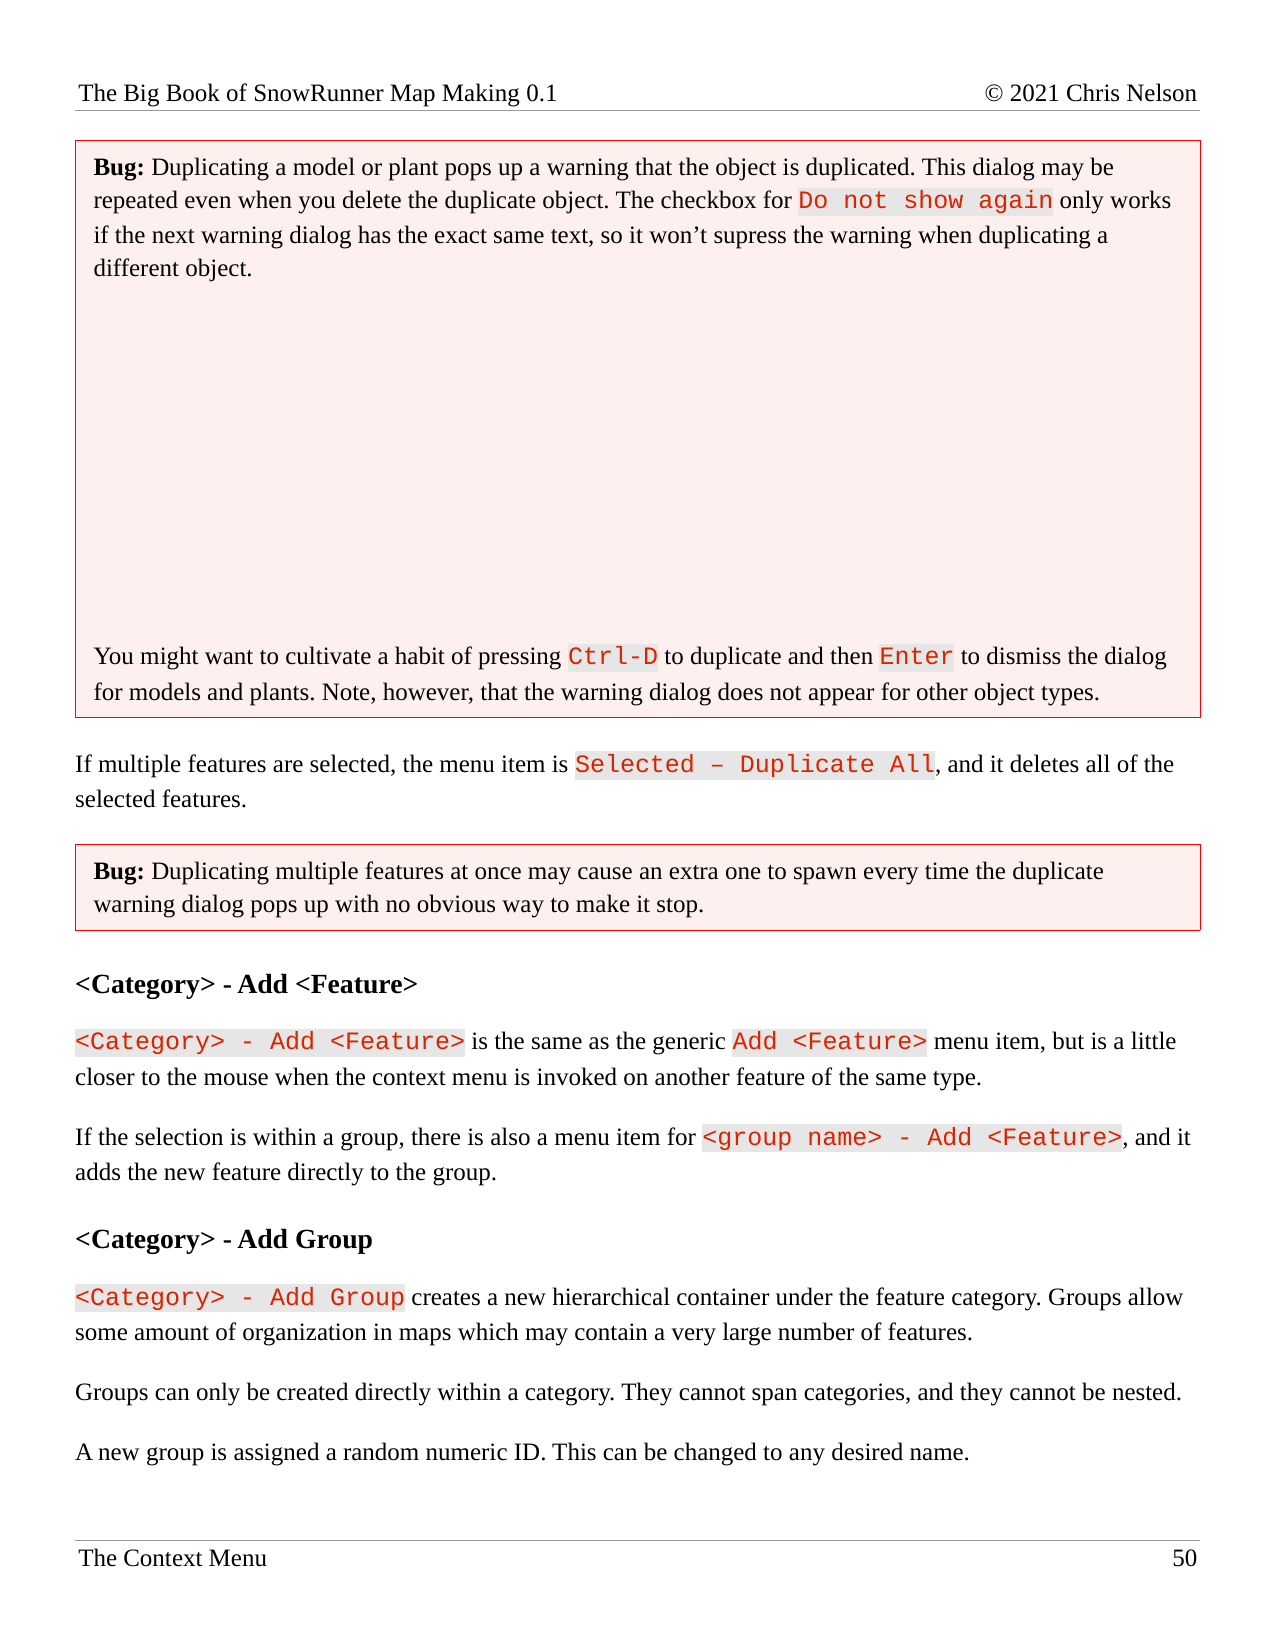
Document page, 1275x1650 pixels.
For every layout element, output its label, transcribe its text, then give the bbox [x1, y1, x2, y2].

subtitle <Category> - Add <Feature> [75, 968, 1200, 999]
text If the selection is within a group, there is also a menu item for <group name> - Add <Feature>, and it adds the new feature directly to the group. [75, 1122, 1200, 1185]
text A new group is assigned a random numeric ID. This can be changed to any desired name. [75, 1437, 1200, 1465]
subtitle <Category> - Add Group [75, 1223, 1200, 1254]
text Groups can only be created directly within a category. They cannot span categories, and they cannot be nested. [75, 1377, 1200, 1405]
text You might want to cultivate a habit of pressing Ctrl-D to duplicate and then Enter to dismiss the dialog for models and plants. Note, however, that the warning dialog does not appear for other object types. [76, 629, 1200, 717]
list Duplicating multiple features at once may cause an extra one to spawn every time the duplicate warning dialog pops up with no obvious way to make it stop. [76, 845, 1200, 930]
text If multiple features are selected, the menu item is Selected – Duplicate All, and it deletes all of the selected features. [75, 749, 1200, 813]
list Duplicating a model or plant pops up a warning that the object is duplicated. This dialog may be repeated even when you delete the duplicate object. The checkbox for Do not show again only works if the next warning dialog has the exact same text, so it won’t supress the warning when duplicating a different object. [76, 141, 1200, 282]
text <Category> - Add Group creates a new hierarchical container under the feature category. Groups allow some amount of organization in maps which may contain a very large number of features. [75, 1282, 1200, 1345]
text <Category> - Add <Feature> is the same as the generic Add <Feature> menu item, but is a little closer to the mouse when the context menu is invoked on another feature of the same type. [75, 1026, 1200, 1090]
